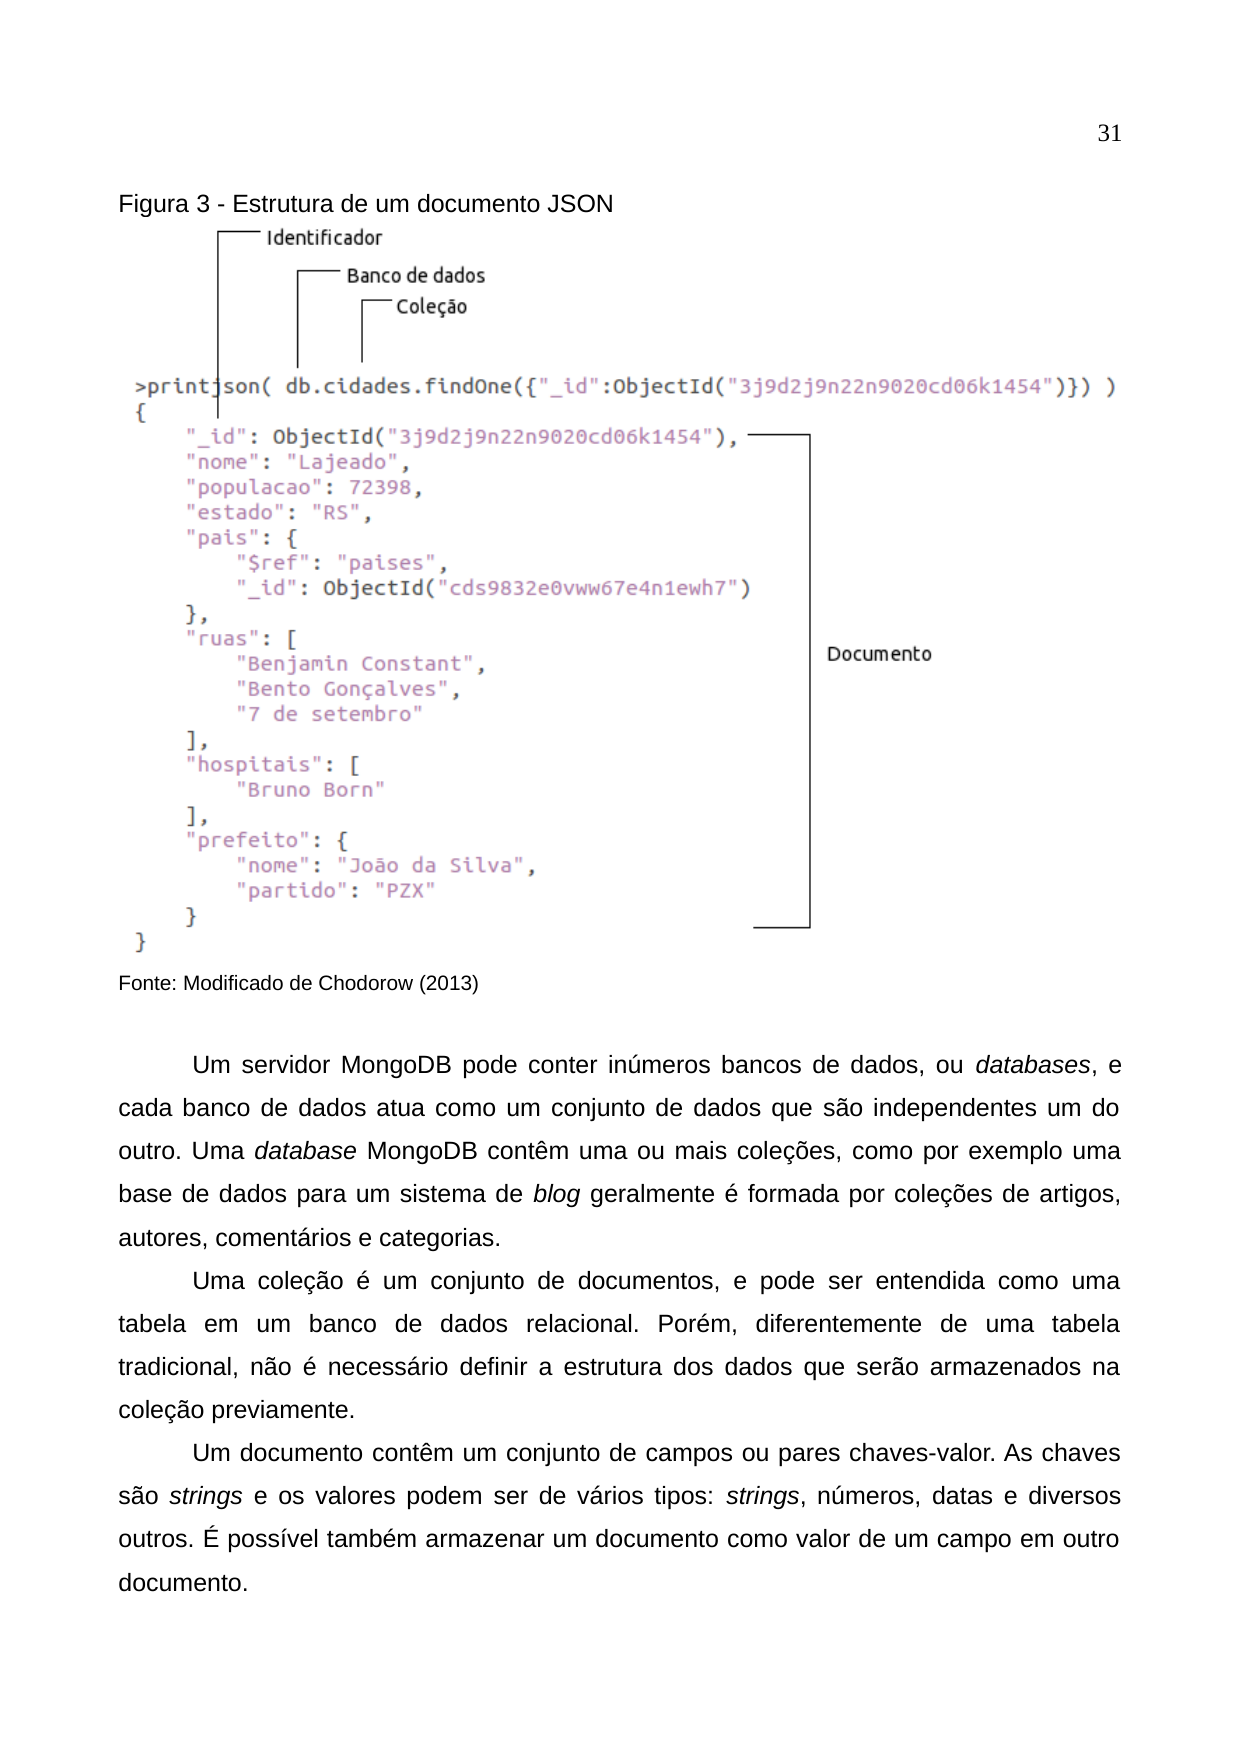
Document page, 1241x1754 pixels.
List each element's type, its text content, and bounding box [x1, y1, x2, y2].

text Uma coleção é um conjunto de documentos, e pode ser entendida como uma tabela em um banco de dados relacional. Porém, diferentemente de uma tabela tradicional, não é necessário definir a estrutura dos dados que serão armazenados na coleção previamente. [118, 1266, 1122, 1424]
text Um servidor MongoDB pode conter inúmeros bancos de dados, ou databases, e cada banco de dados atua como um conjunto de dados que são independentes um do outro. Uma database MongoDB contêm uma ou mais coleções, como por exemplo uma base de dados para um sistema de blog geralmente é formada por coleções de artigos, autores, comentários e categorias. [118, 1050, 1122, 1251]
text Figura 3 - Estrutura de um documento JSON [118, 189, 1122, 217]
text Um documento contêm um conjunto de campos ou pares chaves-valor. As chaves são strings e os valores podem ser de vários tipos: strings, números, datas e diversos outros. É possível também armazenar um documento como valor de um campo em outro documento. [118, 1438, 1122, 1596]
picture [118, 217, 1123, 958]
text Fonte: Modificado de Chodorow (2013) [118, 958, 1122, 995]
